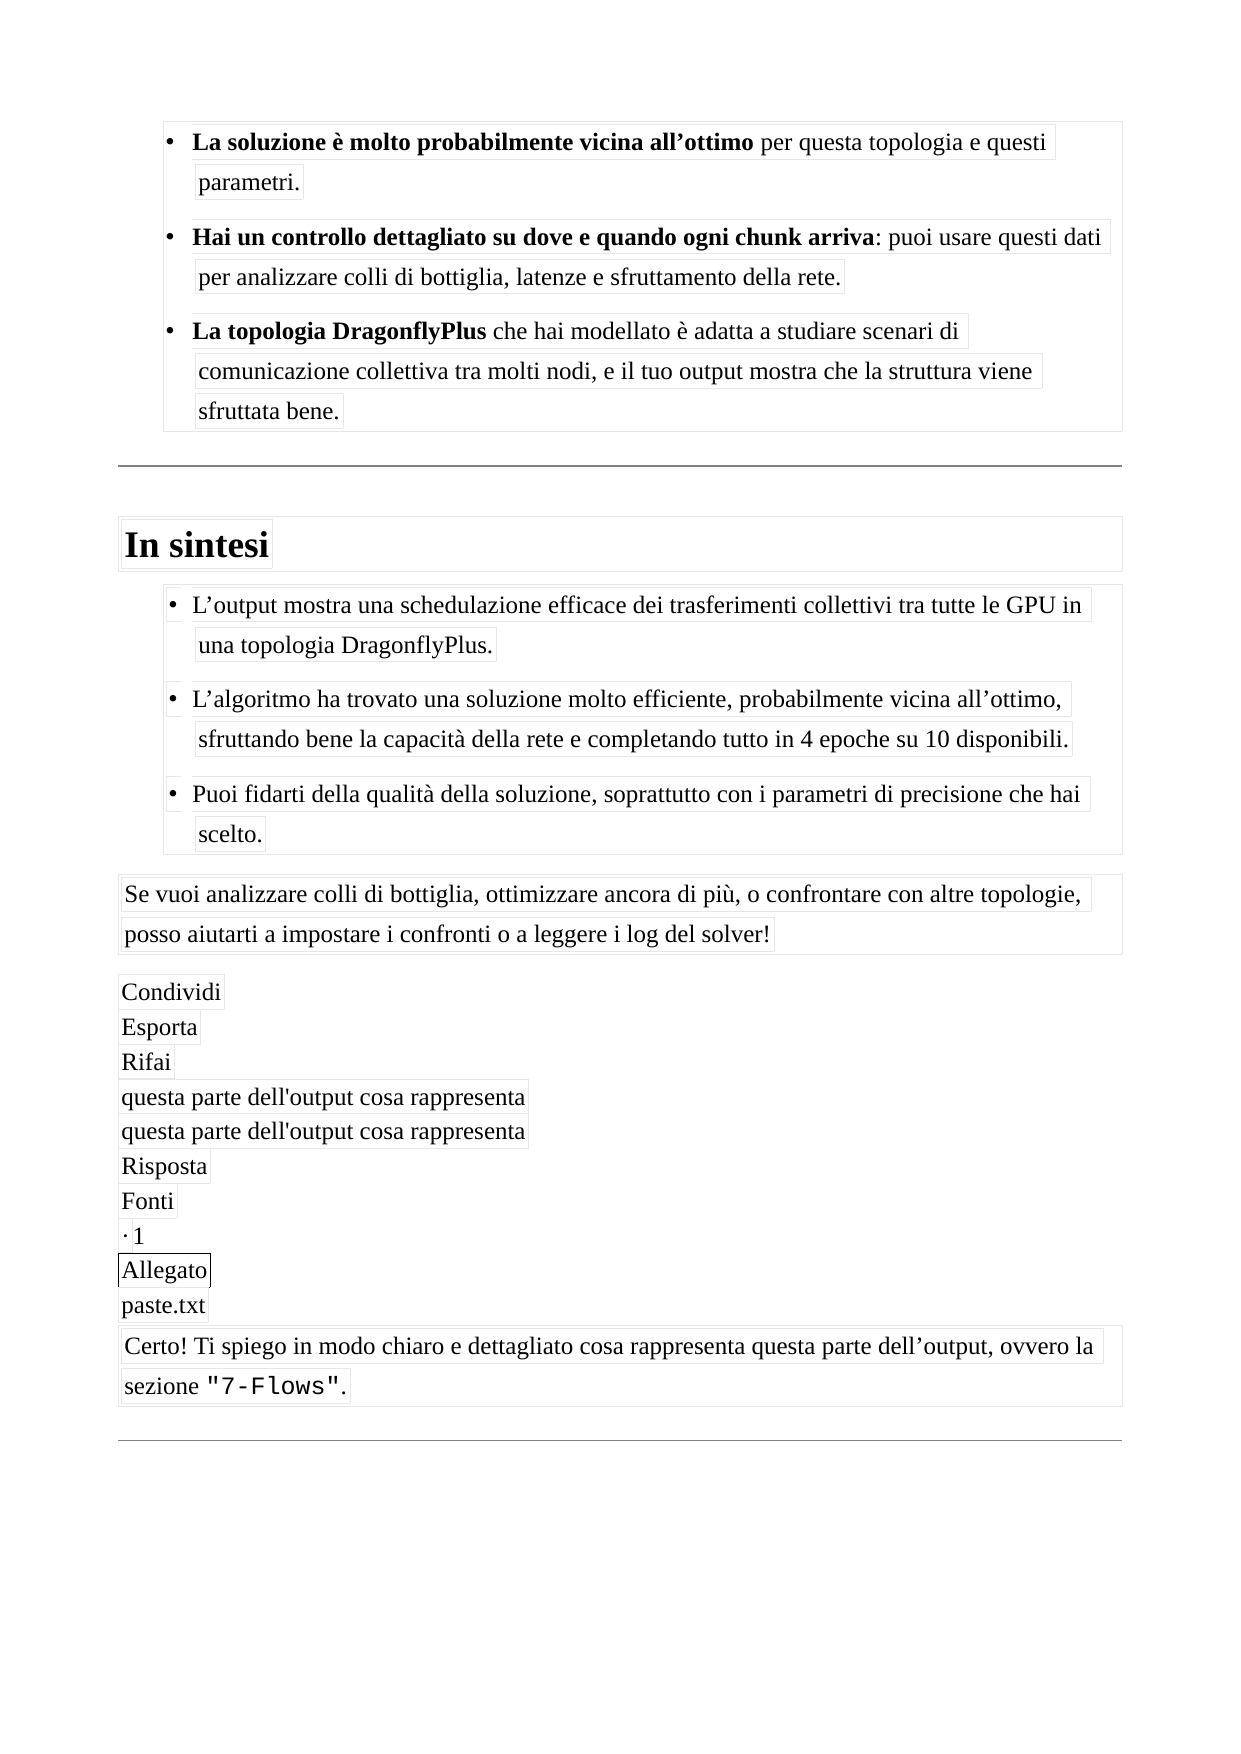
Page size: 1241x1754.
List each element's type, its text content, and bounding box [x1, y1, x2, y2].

text Se vuoi analizzare colli di bottiglia, ottimizzare ancora di più, o confrontare con altre topologie, posso aiutarti a impostare i confronti o a leggere i log del solver! [119, 875, 1122, 954]
text Esporta [119, 1010, 200, 1044]
text Fonti [119, 1184, 177, 1218]
list Hai un controllo dettagliato su dove e quando ogni chunk arriva: puoi usare questi dati per analizzare colli di bottiglia, latenze e sfruttamento della rete. [164, 216, 1122, 293]
list L’algoritmo ha trovato una soluzione molto efficiente, probabilmente vicina all’ottimo, sfruttando bene la capacità della rete e completando tutto in 4 epoche su 10 disponibili. [164, 678, 1122, 756]
list La topologia DragonflyPlus che hai modellato è adatta a studiare scenari di comunicazione collettiva tra molti nodi, e il tuo output mostra che la struttura viene sfruttata bene. [164, 310, 1122, 431]
text Allegato [119, 1254, 210, 1287]
text [225, 974, 1122, 1009]
text [201, 1009, 1122, 1044]
text ·1 [133, 1218, 1122, 1252]
text Rifai [119, 1045, 174, 1078]
list Puoi fidarti della qualità della soluzione, soprattutto con i parametri di precisione che hai scelto. [164, 773, 1122, 854]
text Condividi [119, 975, 224, 1009]
text [178, 1183, 1122, 1218]
text [209, 1287, 1122, 1322]
text Certo! Ti spiego in modo chiaro e dettagliato cosa rappresenta questa parte dell’output, ovvero la sezione "7-Flows". [119, 1326, 1122, 1406]
text questa parte dell'output cosa rappresenta [119, 1080, 528, 1113]
text [529, 1113, 1122, 1148]
subtitle In sintesi [119, 517, 1122, 571]
text ·1 [119, 1219, 132, 1252]
text questa parte dell'output cosa rappresenta [119, 1114, 528, 1148]
text [175, 1044, 1122, 1078]
text [211, 1252, 1122, 1287]
text [211, 1148, 1122, 1183]
text [529, 1078, 1122, 1113]
text Risposta [119, 1149, 210, 1183]
text paste.txt [119, 1288, 208, 1322]
list La soluzione è molto probabilmente vicina all’ottimo per questa topologia e questi parametri. [164, 122, 1122, 199]
list L’output mostra una schedulazione efficace dei trasferimenti collettivi tra tutte le GPU in una topologia DragonflyPlus. [164, 585, 1122, 662]
